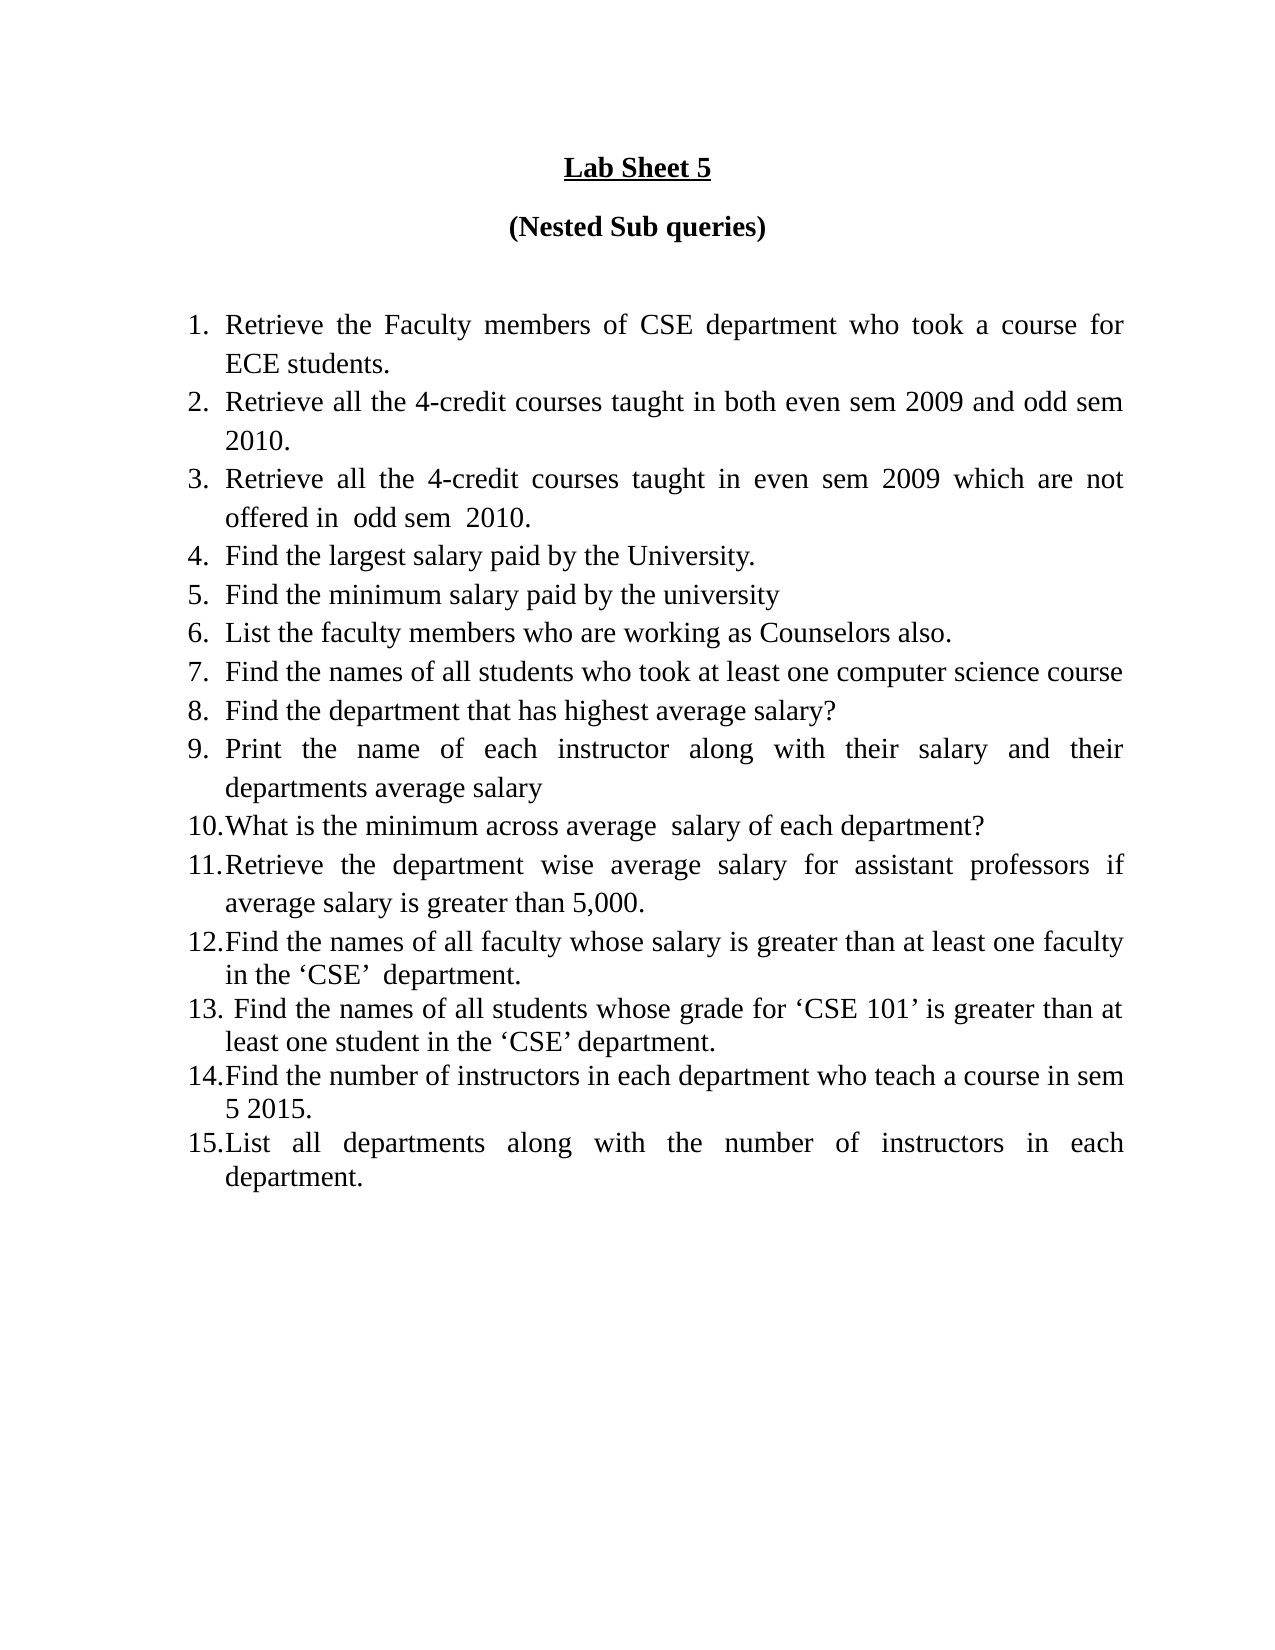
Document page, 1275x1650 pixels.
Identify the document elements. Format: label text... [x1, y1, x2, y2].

list Find the names of all students whose grade for ‘CSE 101’ is greater than at least one student in the ‘CSE’ department. [187, 991, 1125, 1058]
text (Nested Sub queries) [150, 209, 1125, 243]
list Find the names of all students who took at least one computer science course [187, 654, 1125, 688]
list Print the name of each instructor along with their salary and their departments average salary [187, 731, 1125, 803]
list List the faculty members who are working as Counselors also. [187, 616, 1125, 649]
list Find the names of all faculty whose salary is greater than at least one faculty in the ‘CSE’ department. [187, 924, 1125, 991]
list Retrieve all the 4-credit courses taught in even sem 2009 which are not offered in odd sem 2010. [187, 461, 1125, 533]
list Find the minimum salary paid by the university [187, 577, 1125, 611]
list Find the number of instructors in each department who teach a course in sem 5 2015. [187, 1058, 1125, 1125]
list Find the largest salary paid by the University. [187, 538, 1125, 572]
text Lab Sheet 5 [150, 150, 1125, 183]
list Find the department that has highest average salary? [187, 693, 1125, 726]
list List all departments along with the number of instructors in each department. [187, 1125, 1125, 1192]
list Retrieve the Faculty members of CSE department who took a course for ECE students. [187, 307, 1125, 379]
list Retrieve the department wise average salary for assistant professors if average salary is greater than 5,000. [187, 847, 1125, 919]
list Retrieve all the 4-credit courses taught in both even sem 2009 and odd sem 2010. [187, 384, 1125, 456]
list What is the minimum across average salary of each department? [187, 808, 1125, 842]
